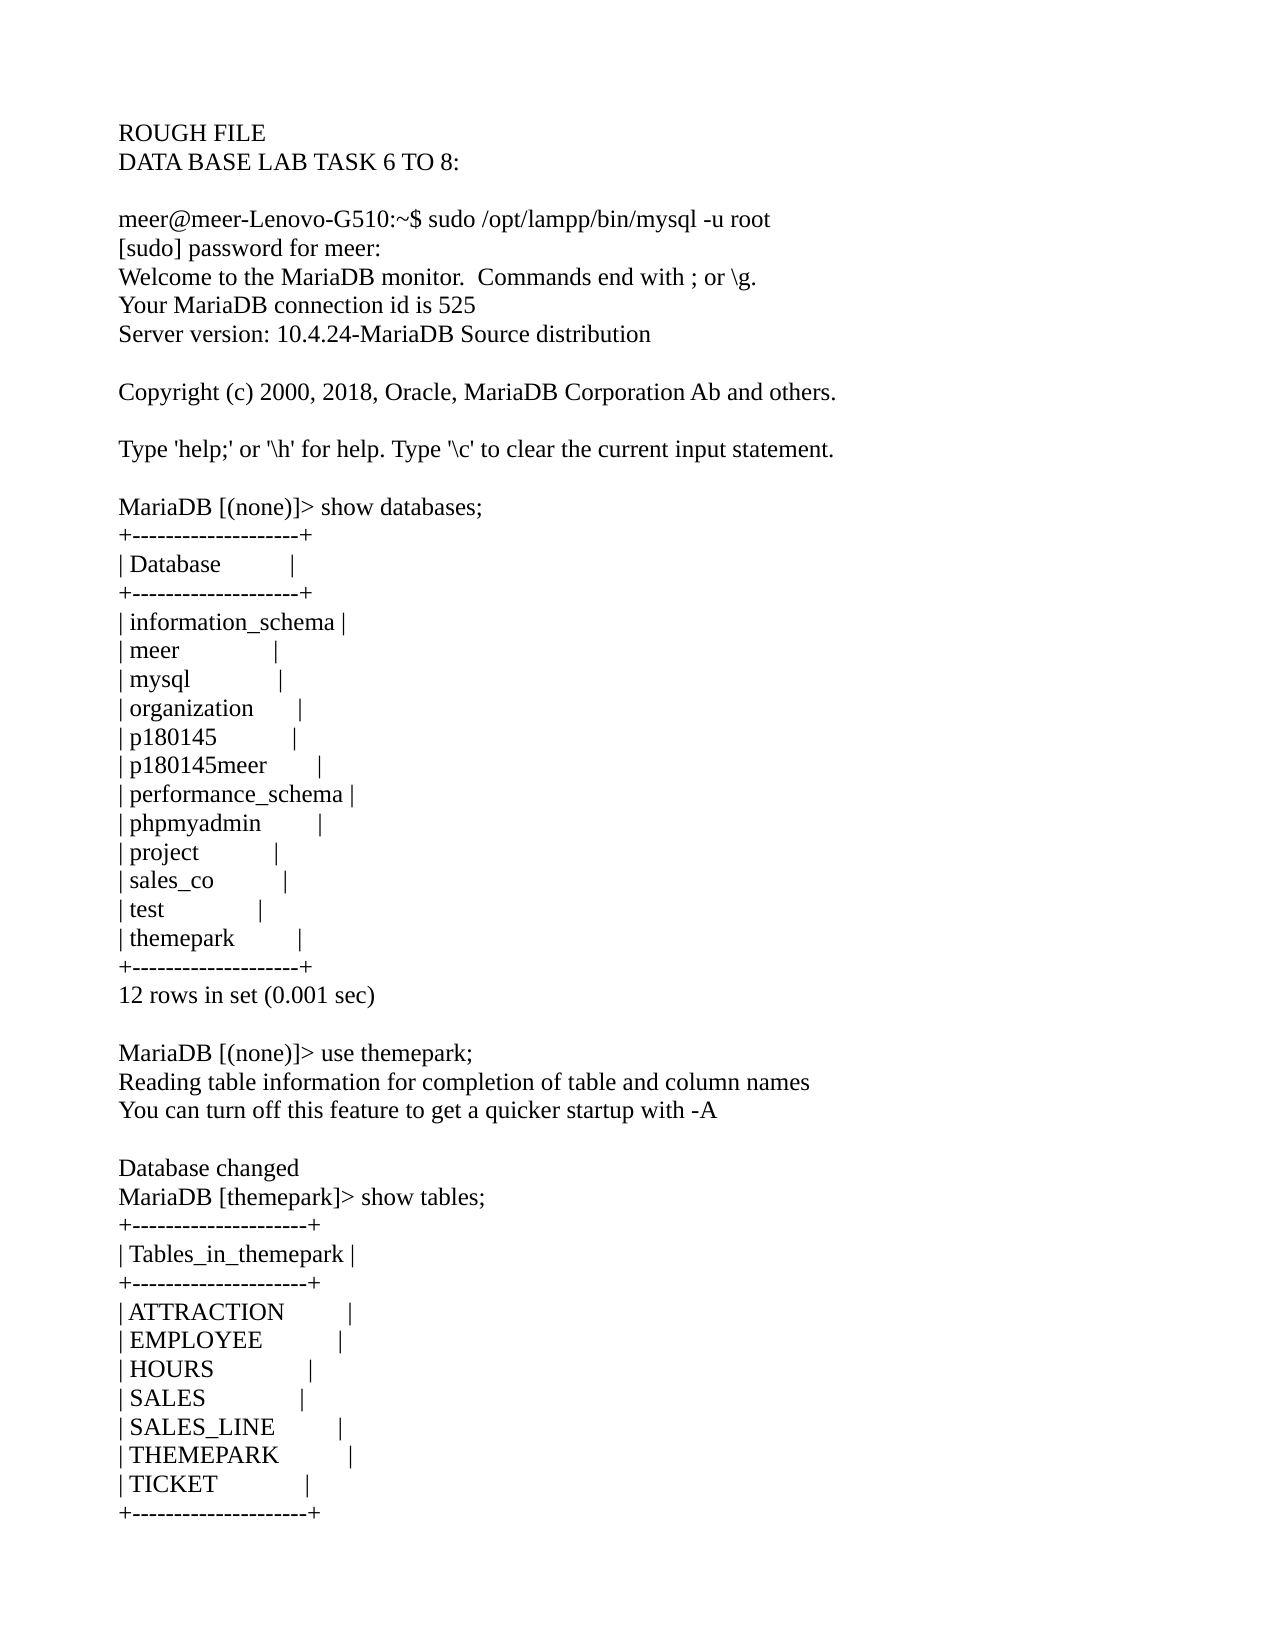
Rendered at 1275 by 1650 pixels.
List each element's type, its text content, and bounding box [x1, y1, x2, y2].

text | ATTRACTION | [118, 1297, 1157, 1326]
text +--------------------+ [118, 578, 1157, 607]
text Your MariaDB connection id is 525 [118, 291, 1157, 319]
text | p180145meer | [118, 751, 1157, 779]
text | HOURS | [118, 1354, 1157, 1383]
text Copyright (c) 2000, 2018, Oracle, MariaDB Corporation Ab and others. [118, 377, 1157, 406]
text | SALES | [118, 1383, 1157, 1412]
text | TICKET | [118, 1469, 1157, 1498]
text meer@meer-Lenovo-G510:~$ sudo /opt/lampp/bin/mysql -u root [118, 204, 1157, 233]
text MariaDB [(none)]> use themepark; [118, 1038, 1157, 1067]
text | phpmyadmin | [118, 808, 1157, 837]
text +---------------------+ [118, 1268, 1157, 1297]
text ROUGH FILE [118, 118, 1157, 147]
text | meer | [118, 636, 1157, 664]
text [sudo] password for meer: [118, 233, 1157, 262]
text | Tables_in_themepark | [118, 1239, 1157, 1268]
text Server version: 10.4.24-MariaDB Source distribution [118, 319, 1157, 348]
text Reading table information for completion of table and column names [118, 1067, 1157, 1096]
text | test | [118, 894, 1157, 923]
text | EMPLOYEE | [118, 1326, 1157, 1354]
text | sales_co | [118, 866, 1157, 894]
text +--------------------+ [118, 521, 1157, 549]
text +---------------------+ [118, 1211, 1157, 1239]
text | SALES_LINE | [118, 1412, 1157, 1441]
text | organization | [118, 693, 1157, 722]
text You can turn off this feature to get a quicker startup with -A [118, 1096, 1157, 1124]
text | Database | [118, 549, 1157, 578]
text | information_schema | [118, 607, 1157, 636]
text MariaDB [themepark]> show tables; [118, 1182, 1157, 1211]
text | themepark | [118, 923, 1157, 952]
text +---------------------+ [118, 1498, 1157, 1527]
text DATA BASE LAB TASK 6 TO 8: [118, 147, 1157, 176]
text 12 rows in set (0.001 sec) [118, 981, 1157, 1009]
text | THEMEPARK | [118, 1441, 1157, 1469]
text Welcome to the MariaDB monitor. Commands end with ; or \g. [118, 262, 1157, 291]
text Type 'help;' or '\h' for help. Type '\c' to clear the current input statement. [118, 434, 1157, 463]
text | p180145 | [118, 722, 1157, 751]
text MariaDB [(none)]> show databases; [118, 492, 1157, 521]
text +--------------------+ [118, 952, 1157, 981]
text Database changed [118, 1153, 1157, 1182]
text | mysql | [118, 664, 1157, 693]
text | project | [118, 837, 1157, 866]
text | performance_schema | [118, 779, 1157, 808]
